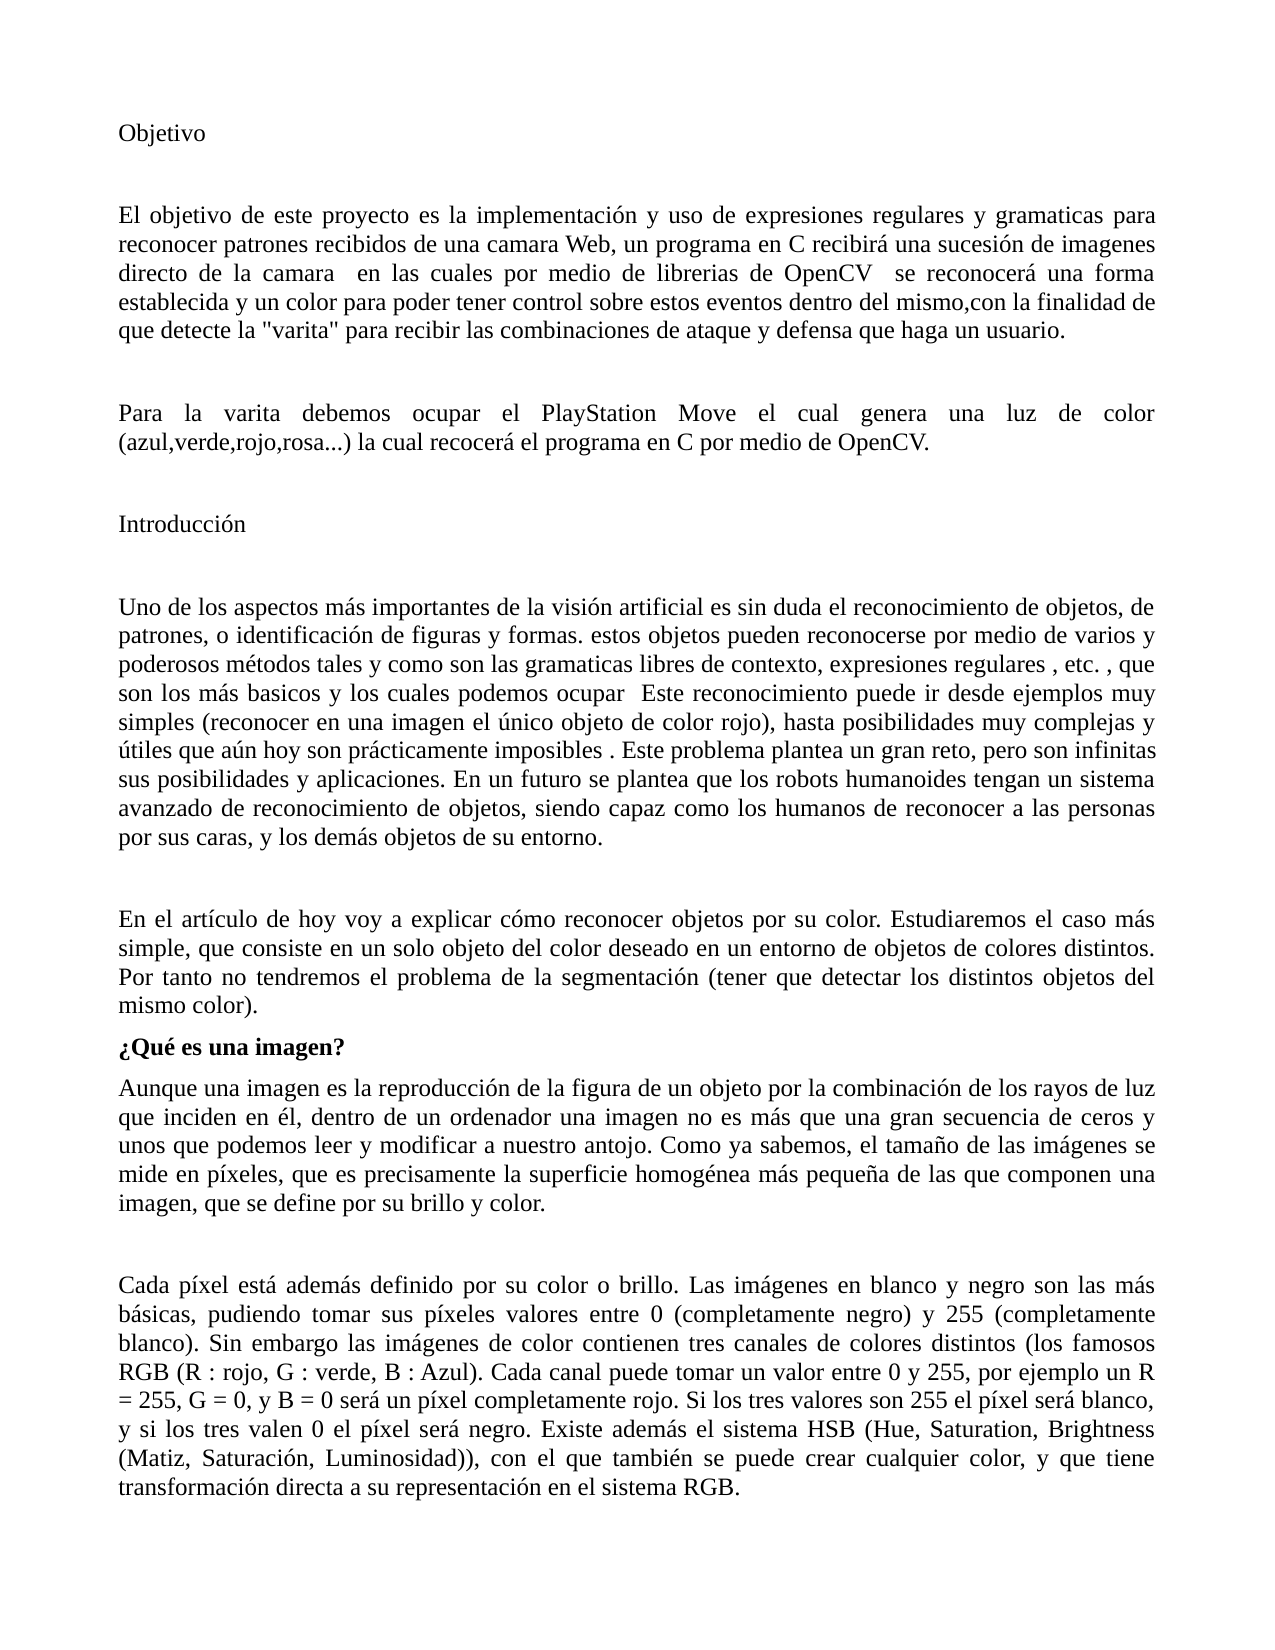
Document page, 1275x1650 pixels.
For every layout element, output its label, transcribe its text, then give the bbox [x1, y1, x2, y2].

text El objetivo de este proyecto es la implementación y uso de expresiones regulares y gramaticas para reconocer patrones recibidos de una camara Web, un programa en C recibirá una sucesión de imagenes directo de la camara en las cuales por medio de librerias de OpenCV se reconocerá una forma establecida y un color para poder tener control sobre estos eventos dentro del mismo,con la finalidad de que detecte la "varita" para recibir las combinaciones de ataque y defensa que haga un usuario. [118, 201, 1157, 344]
text Aunque una imagen es la reproducción de la figura de un objeto por la combinación de los rayos de luz que inciden en él, dentro de un ordenador una imagen no es más que una gran secuencia de ceros y unos que podemos leer y modificar a nuestro antojo. Como ya sabemos, el tamaño de las imágenes se mide en píxeles, que es precisamente la superficie homogénea más pequeña de las que componen una imagen, que se define por su brillo y color. [118, 1073, 1157, 1217]
text Para la varita debemos ocupar el PlayStation Move el cual genera una luz de color (azul,verde,rojo,rosa...) la cual recocerá el programa en C por medio de OpenCV. [118, 398, 1157, 456]
text Uno de los aspectos más importantes de la visión artificial es sin duda el reconocimiento de objetos, de patrones, o identificación de figuras y formas. estos objetos pueden reconocerse por medio de varios y poderosos métodos tales y como son las gramaticas libres de contexto, expresiones regulares , etc. , que son los más basicos y los cuales podemos ocupar Este reconocimiento puede ir desde ejemplos muy simples (reconocer en una imagen el único objeto de color rojo), hasta posibilidades muy complejas y útiles que aún hoy son prácticamente imposibles . Este problema plantea un gran reto, pero son infinitas sus posibilidades y aplicaciones. En un futuro se plantea que los robots humanoides tengan un sistema avanzado de reconocimiento de objetos, siendo capaz como los humanos de reconocer a las personas por sus caras, y los demás objetos de su entorno. [118, 592, 1157, 851]
text En el artículo de hoy voy a explicar cómo reconocer objetos por su color. Estudiaremos el caso más simple, que consiste en un solo objeto del color deseado en un entorno de objetos de colores distintos. Por tanto no tendremos el problema de la segmentación (tener que detectar los distintos objetos del mismo color). [118, 904, 1157, 1019]
text ¿Qué es una imagen? [118, 1032, 1157, 1061]
text Cada píxel está además definido por su color o brillo. Las imágenes en blanco y negro son las más básicas, pudiendo tomar sus píxeles valores entre 0 (completamente negro) y 255 (completamente blanco). Sin embargo las imágenes de color contienen tres canales de colores distintos (los famosos RGB (R : rojo, G : verde, B : Azul). Cada canal puede tomar un valor entre 0 y 255, por ejemplo un R = 255, G = 0, y B = 0 será un píxel completamente rojo. Si los tres valores son 255 el píxel será blanco, y si los tres valen 0 el píxel será negro. Existe además el sistema HSB (Hue, Saturation, Brightness (Matiz, Saturación, Luminosidad)), con el que también se puede crear cualquier color, y que tiene transformación directa a su representación en el sistema RGB. [118, 1271, 1157, 1501]
text Objetivo [118, 118, 1157, 147]
text Introducción [118, 509, 1157, 538]
